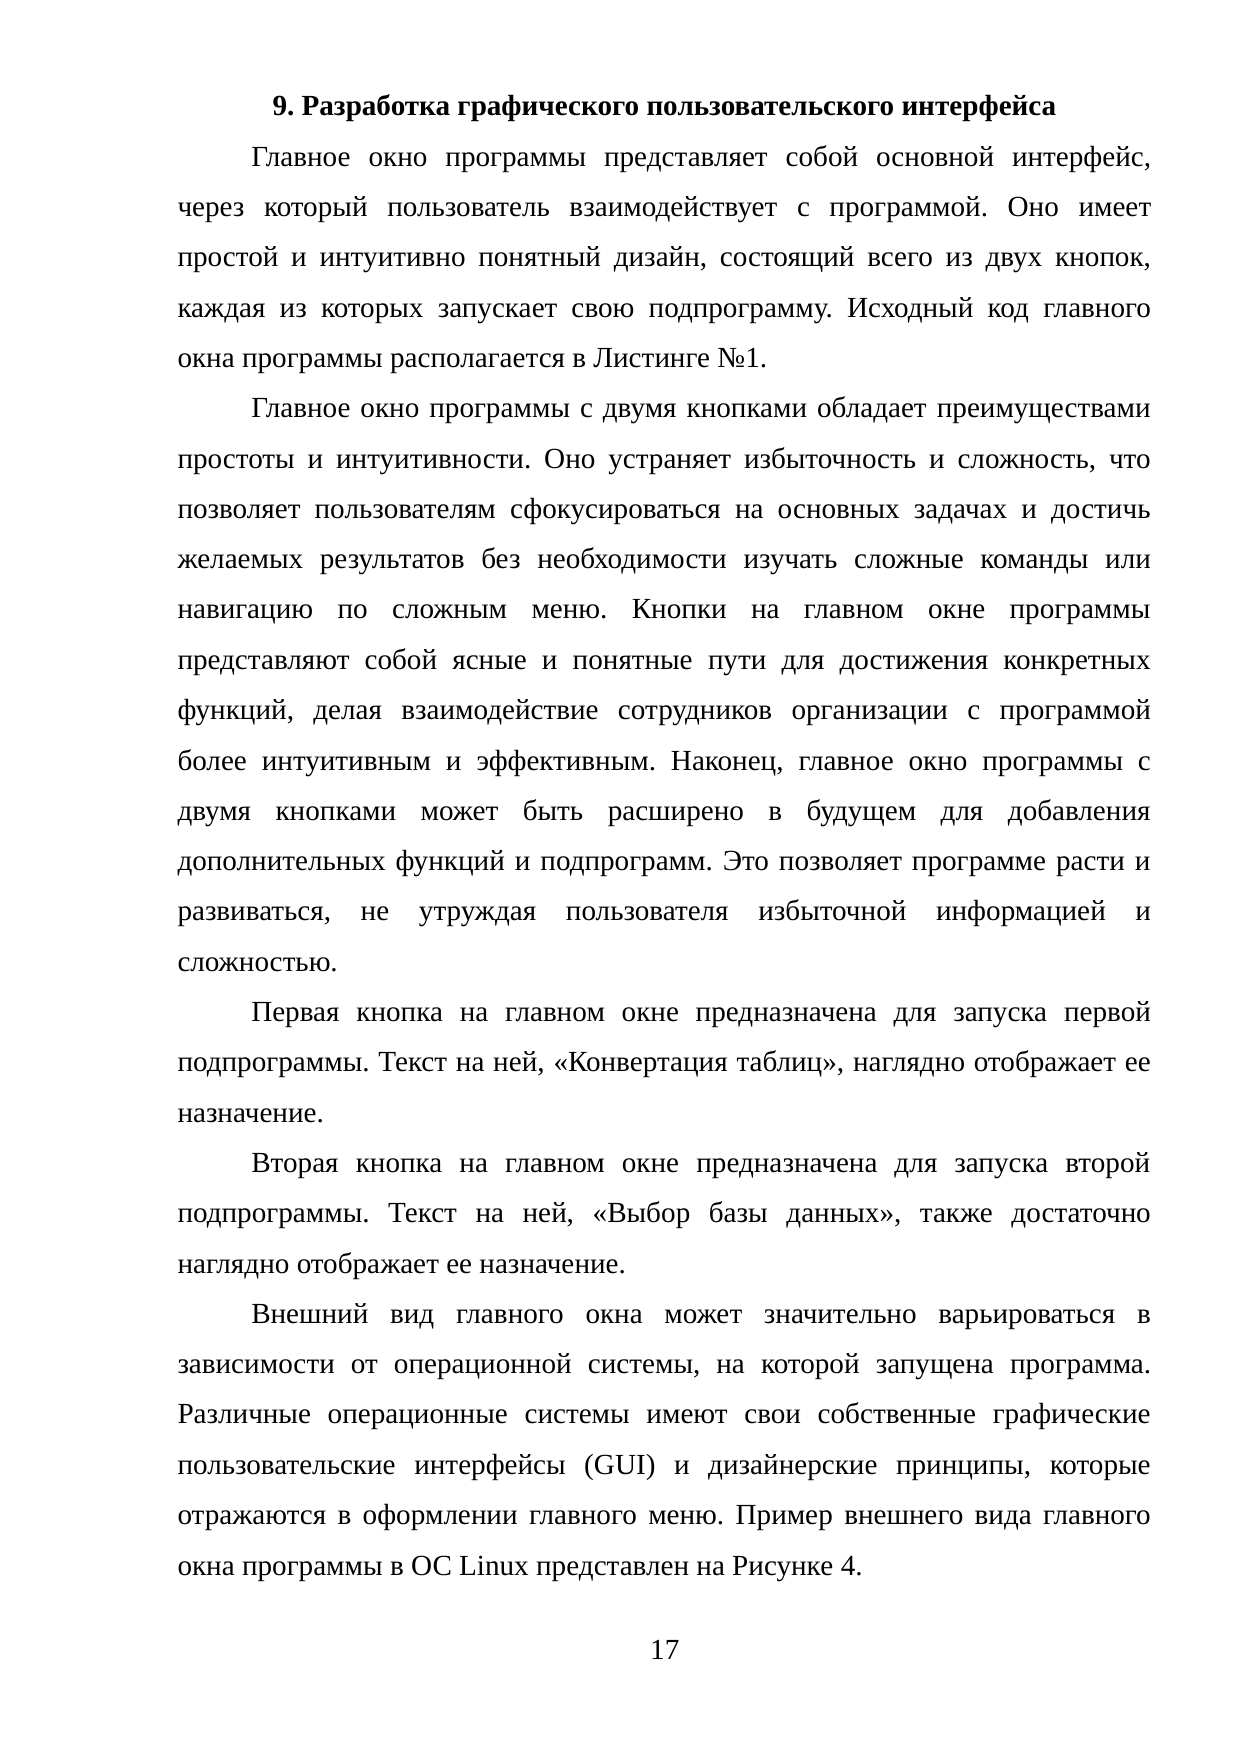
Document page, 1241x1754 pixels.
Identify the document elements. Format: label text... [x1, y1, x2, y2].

text Внешний вид главного окна может значительно варьироваться в зависимости от операционной системы, на которой запущена программа. Различные операционные системы имеют свои собственные графические пользовательские интерфейсы (GUI) и дизайнерские принципы, которые отражаются в оформлении главного меню. Пример внешнего вида главного окна программы в ОС Linux представлен на Рисунке 4. [177, 1296, 1152, 1581]
text Первая кнопка на главном окне предназначена для запуска первой подпрограммы. Текст на ней, «Конвертация таблиц», наглядно отображает ее назначение. [177, 994, 1152, 1128]
text Главное окно программы с двумя кнопками обладает преимуществами простоты и интуитивности. Оно устраняет избыточность и сложность, что позволяет пользователям сфокусироваться на основных задачах и достичь желаемых результатов без необходимости изучать сложные команды или навигацию по сложным меню. Кнопки на главном окне программы представляют собой ясные и понятные пути для достижения конкретных функций, делая взаимодействие сотрудников организации с программой более интуитивным и эффективным. Наконец, главное окно программы с двумя кнопками может быть расширено в будущем для добавления дополнительных функций и подпрограмм. Это позволяет программе расти и развиваться, не утруждая пользователя избыточной информацией и сложностью. [177, 390, 1152, 977]
subtitle 9. Разработка графического пользовательского интерфейса [177, 88, 1152, 122]
text Вторая кнопка на главном окне предназначена для запуска второй подпрограммы. Текст на ней, «Выбор базы данных», также достаточно наглядно отображает ее назначение. [177, 1145, 1152, 1279]
text Главное окно программы представляет собой основной интерфейс, через который пользователь взаимодействует с программой. Оно имеет простой и интуитивно понятный дизайн, состоящий всего из двух кнопок, каждая из которых запускает свою подпрограмму. Исходный код главного окна программы располагается в Листинге №1. [177, 139, 1152, 374]
